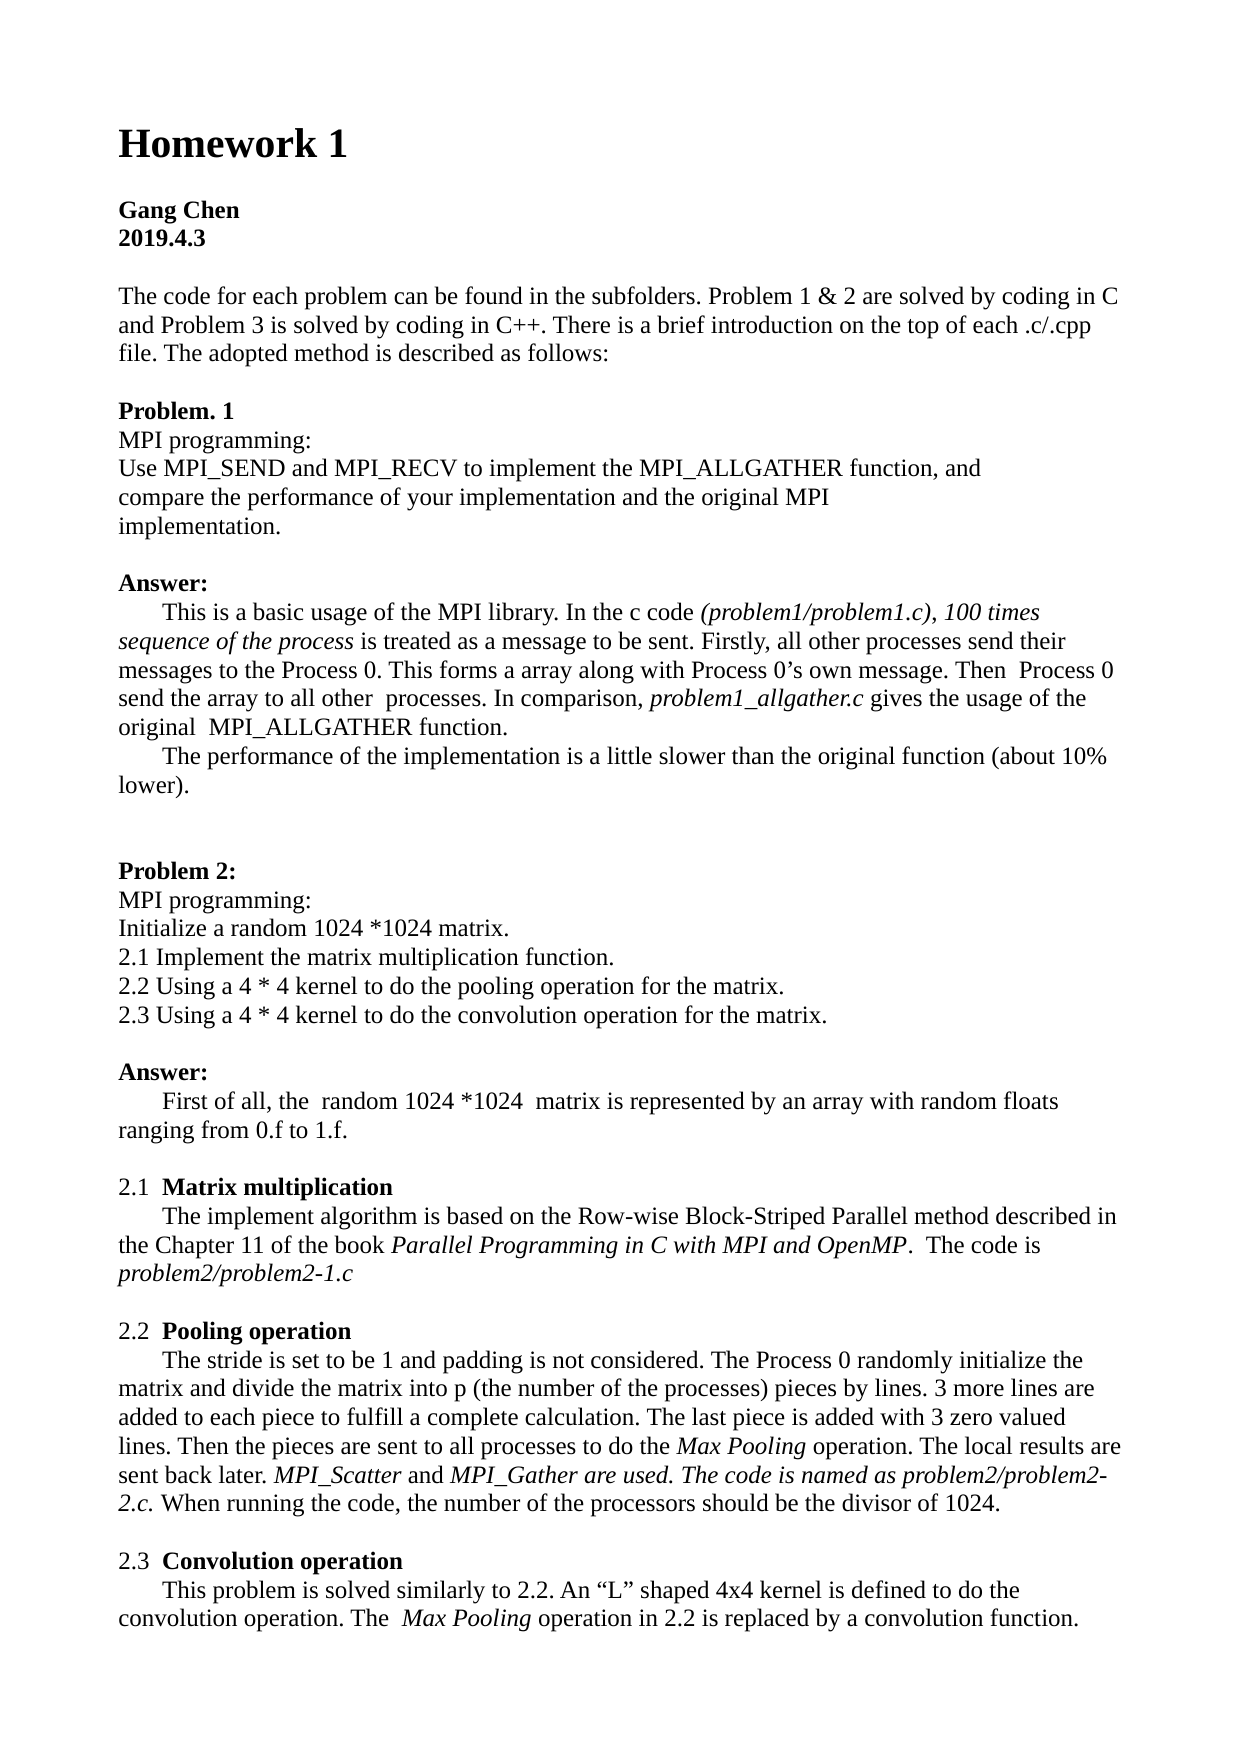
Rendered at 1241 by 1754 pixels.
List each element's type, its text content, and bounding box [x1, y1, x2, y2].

text The code for each problem can be found in the subfolders. Problem 1 & 2 are solved by coding in C and Problem 3 is solved by coding in C++. There is a brief introduction on the top of each .c/.cpp file. The adopted method is described as follows: [118, 281, 1122, 367]
text compare the performance of your implementation and the original MPI [118, 482, 1122, 511]
text The stride is set to be 1 and padding is not considered. The Process 0 randomly initialize the matrix and divide the matrix into p (the number of the processes) pieces by lines. 3 more lines are added to each piece to fulfill a complete calculation. The last piece is added with 3 zero valued lines. Then the pieces are sent to all processes to do the Max Pooling operation. The local results are sent back later. MPI_Scatter and MPI_Gather are used. The code is named as problem2/problem2-2.c. When running the code, the number of the processors should be the divisor of 1024. [118, 1345, 1122, 1517]
text 2019.4.3 [118, 223, 1122, 252]
text This problem is solved similarly to 2.2. An “L” shaped 4x4 kernel is defined to do the convolution operation. The Max Pooling operation in 2.2 is replaced by a convolution function. [118, 1575, 1122, 1632]
text Problem. 1 [118, 396, 1122, 425]
text MPI programming: [118, 425, 1122, 453]
text Homework 1 [118, 118, 1122, 166]
text 2.2 Using a 4 * 4 kernel to do the pooling operation for the matrix. [118, 971, 1122, 1000]
text 2.1 Matrix multiplication [118, 1172, 1122, 1201]
text 2.3 Using a 4 * 4 kernel to do the convolution operation for the matrix. [118, 1000, 1122, 1028]
text 2.2 Pooling operation [118, 1316, 1122, 1345]
text Problem 2: [118, 856, 1122, 885]
text 2.3 Convolution operation [118, 1546, 1122, 1575]
text Gang Chen [118, 195, 1122, 223]
text Initialize a random 1024 *1024 matrix. [118, 913, 1122, 942]
text The implement algorithm is based on the Row-wise Block-Striped Parallel method described in the Chapter 11 of the book Parallel Programming in C with MPI and OpenMP. The code is problem2/problem2-1.c [118, 1201, 1122, 1287]
text implementation. [118, 511, 1122, 540]
text Use MPI_SEND and MPI_RECV to implement the MPI_ALLGATHER function, and [118, 453, 1122, 482]
text Answer: [118, 568, 1122, 597]
text 2.1 Implement the matrix multiplication function. [118, 942, 1122, 971]
text MPI programming: [118, 885, 1122, 913]
text Answer: [118, 1057, 1122, 1086]
text The performance of the implementation is a little slower than the original function (about 10% lower). [118, 741, 1122, 798]
text This is a basic usage of the MPI library. In the c code (problem1/problem1.c), 100 times sequence of the process is treated as a message to be sent. Firstly, all other processes send their messages to the Process 0. This forms a array along with Process 0’s own message. Then Process 0 send the array to all other processes. In comparison, problem1_allgather.c gives the usage of the original MPI_ALLGATHER function. [118, 597, 1122, 741]
text First of all, the random 1024 *1024 matrix is represented by an array with random floats ranging from 0.f to 1.f. [118, 1086, 1122, 1143]
